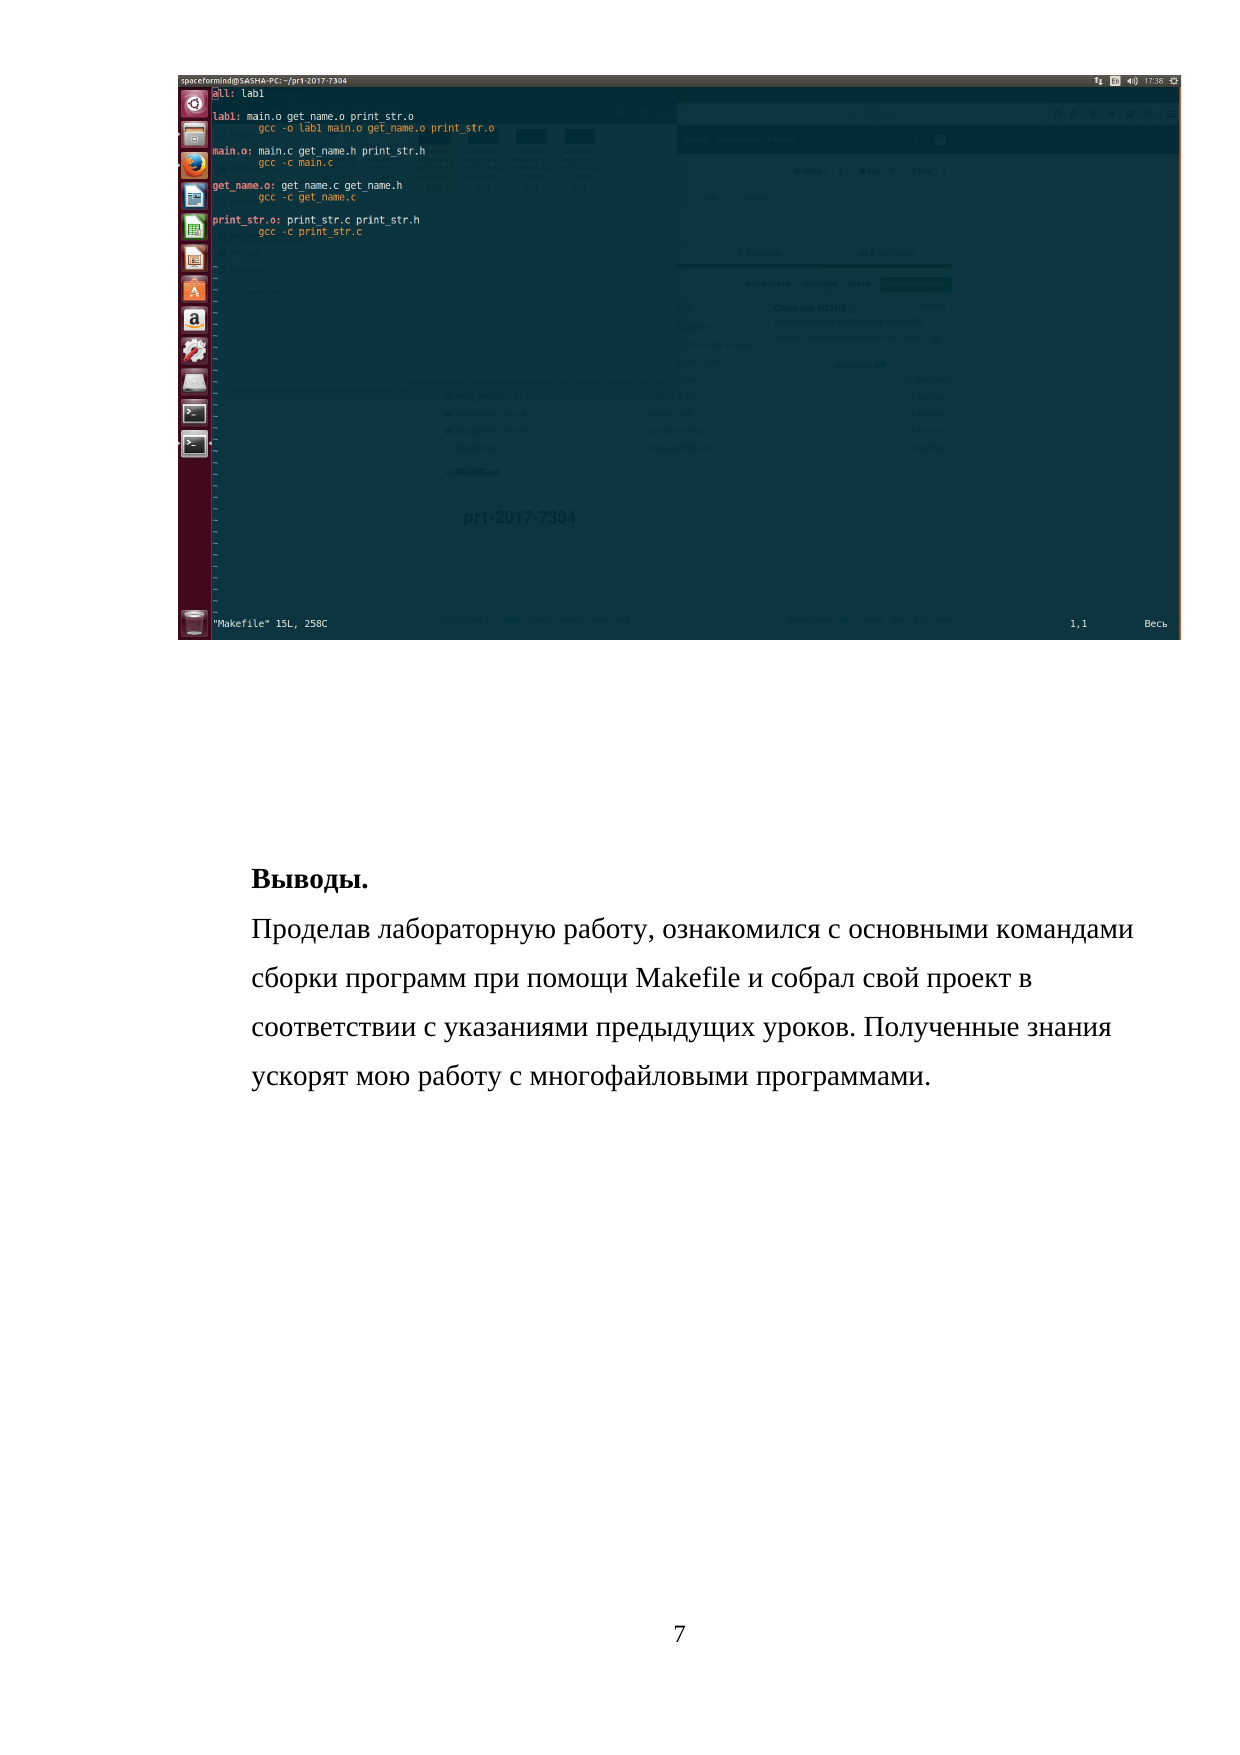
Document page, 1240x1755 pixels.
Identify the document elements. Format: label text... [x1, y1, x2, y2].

text Проделав лабораторную работу, ознакомился с основными командами сборки программ при помощи Makefile и собрал свой проект в соответствии с указаниями предыдущих уроков. Полученные знания ускорят мою работу с многофайловыми программами. [251, 911, 1167, 1091]
picture [177, 75, 1182, 640]
text Выводы. [251, 861, 1181, 895]
